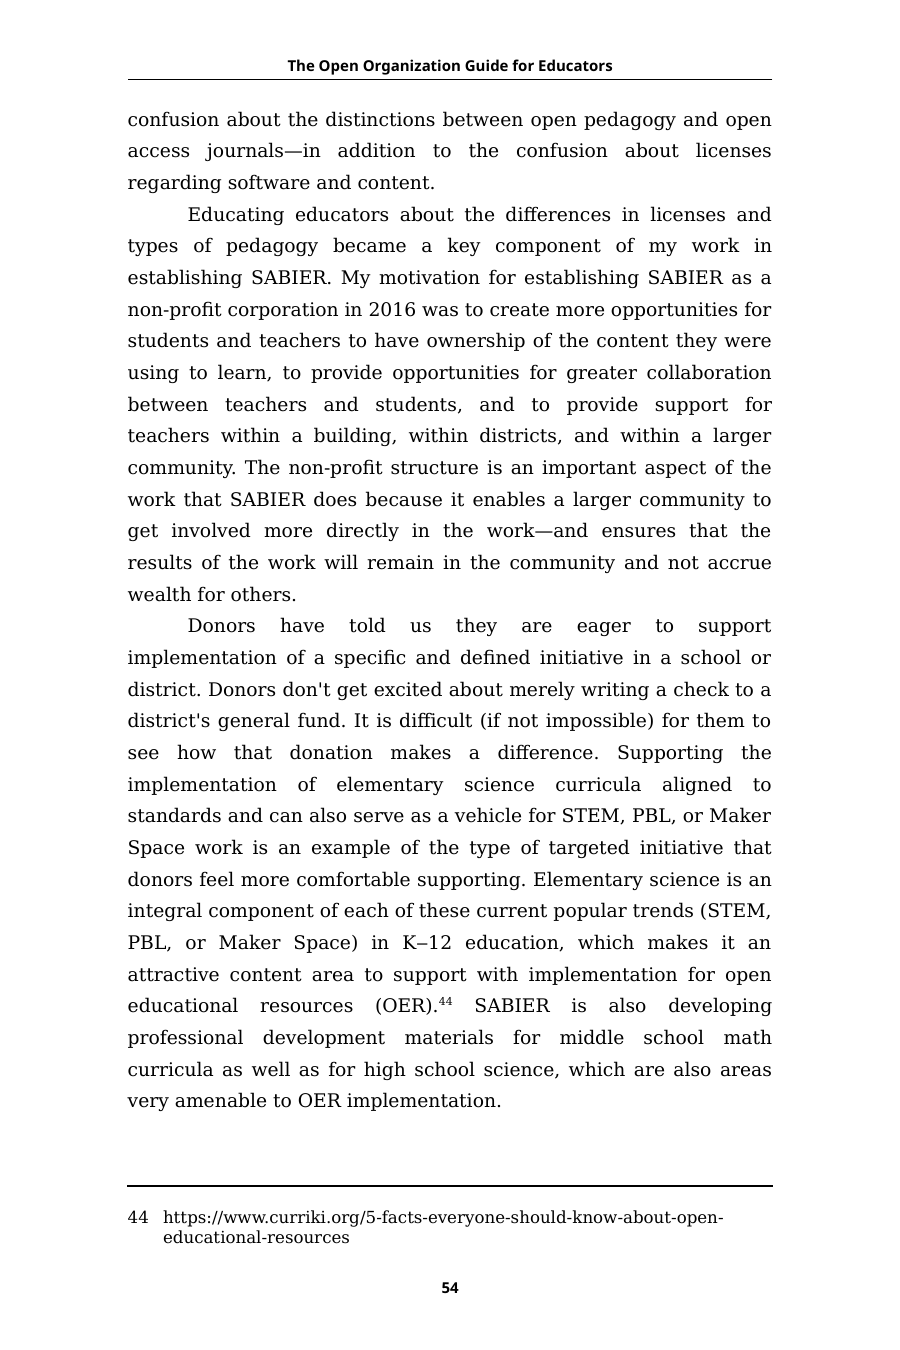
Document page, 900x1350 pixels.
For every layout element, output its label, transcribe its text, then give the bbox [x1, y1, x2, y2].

text https://www.curriki.org/5-facts-everyone-should-know-about-open-educational-resources [127, 1208, 772, 1247]
text confusion about the distinctions between open pedagogy and open access journals—in addition to the confusion about licenses regarding software and content. [127, 109, 772, 194]
text Educating educators about the differences in licenses and types of pedagogy became a key component of my work in establishing SABIER. My motivation for establishing SABIER as a non-profit corporation in 2016 was to create more opportunities for students and teachers to have ownership of the content they were using to learn, to provide opportunities for greater collaboration between teachers and students, and to provide support for teachers within a building, within districts, and within a larger community. The non-profit structure is an important aspect of the work that SABIER does because it enables a larger community to get involved more directly in the work—and ensures that the results of the work will remain in the community and not accrue wealth for others. [127, 204, 772, 606]
text Donors have told us they are eager to support implementation of a specific and defined initiative in a school or district. Donors don't get excited about merely writing a check to a district's general fund. It is difficult (if not impossible) for them to see how that donation makes a difference. Supporting the implementation of elementary science curricula aligned to standards and can also serve as a vehicle for STEM, PBL, or Maker Space work is an example of the type of targeted initiative that donors feel more comfortable supporting. Elementary science is an integral component of each of these current popular trends (STEM, PBL, or Maker Space) in K‒12 education, which makes it an attractive content area to support with implementation for open educational resources (OER). SABIER is also developing professional development materials for middle school math curricula as well as for high school science, which are also areas very amenable to OER implementation. [127, 615, 772, 1112]
